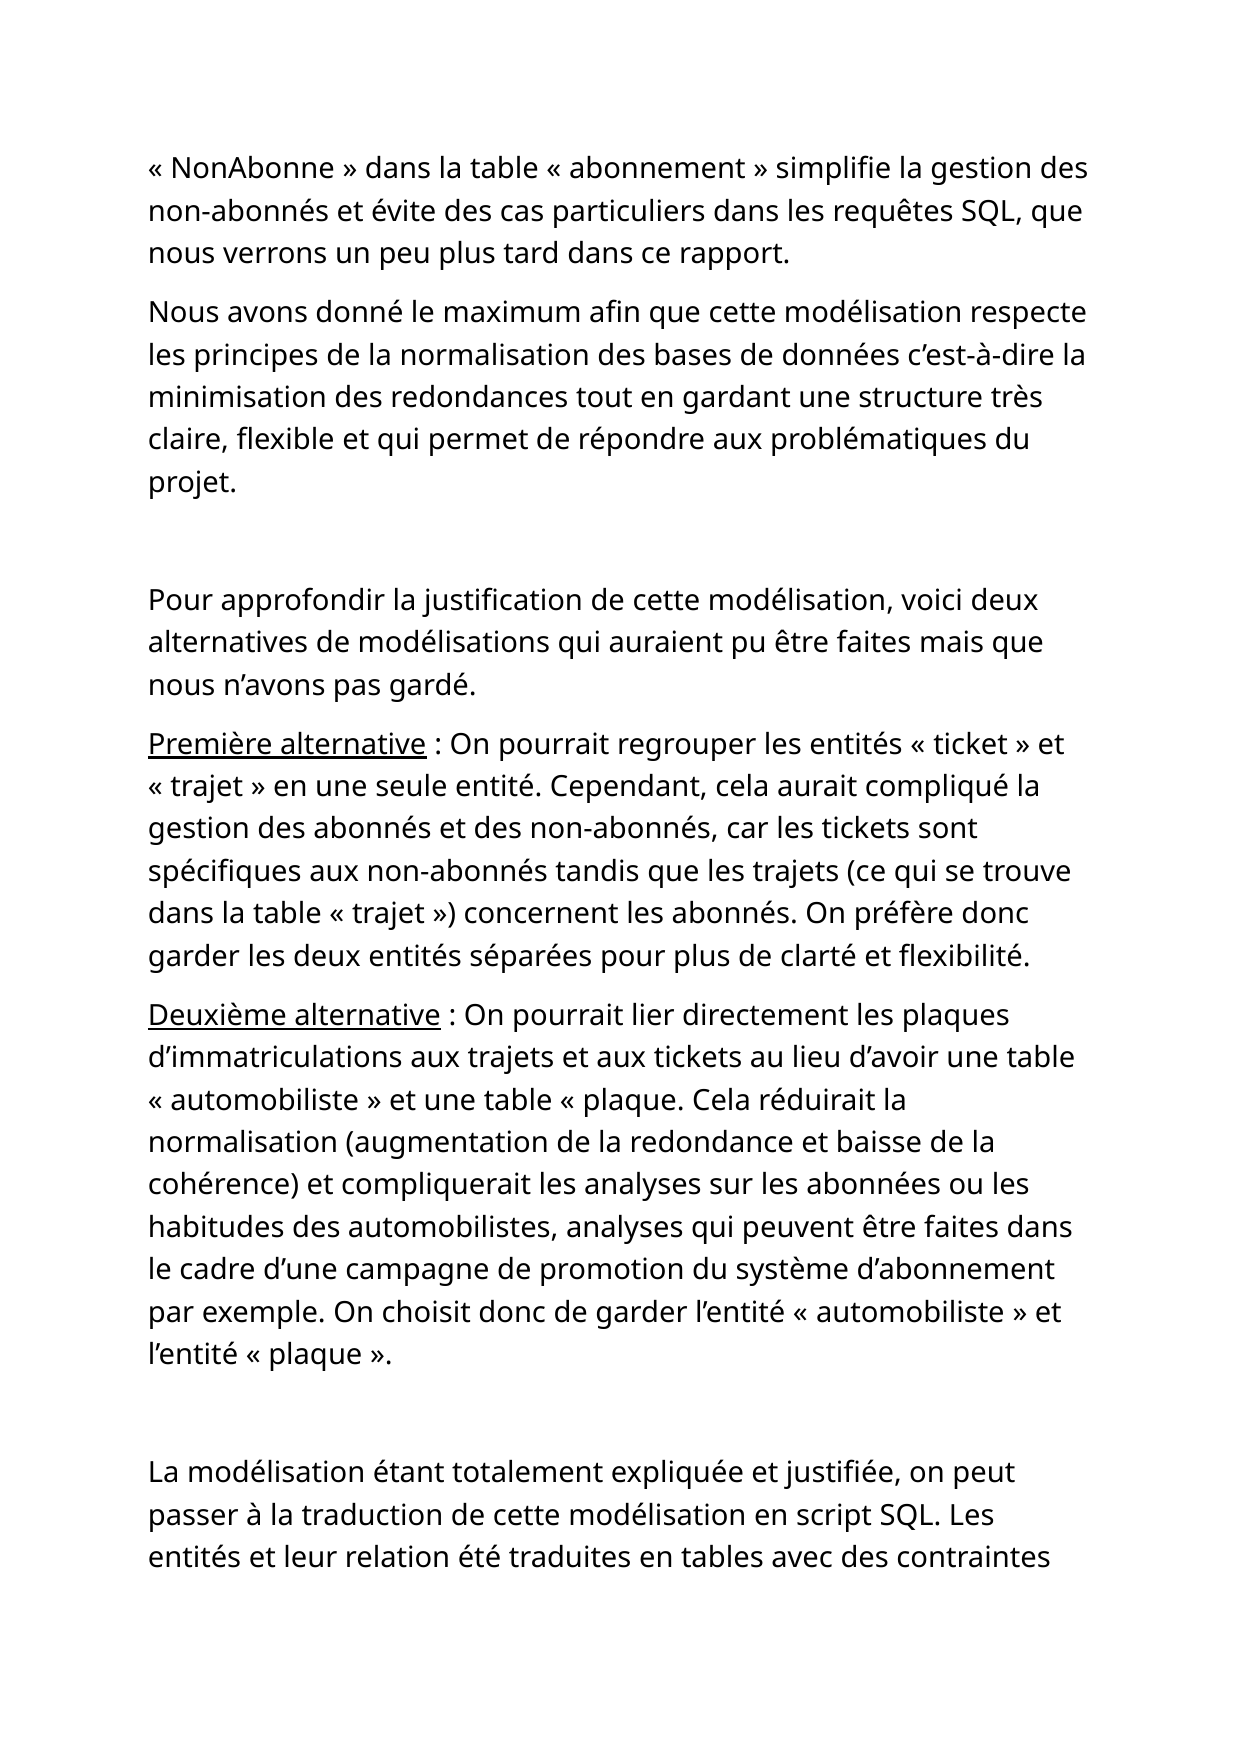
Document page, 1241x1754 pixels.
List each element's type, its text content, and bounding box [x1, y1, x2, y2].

text Deuxième alternative : On pourrait lier directement les plaques d’immatriculations aux trajets et aux tickets au lieu d’avoir une table « automobiliste » et une table « plaque. Cela réduirait la normalisation (augmentation de la redondance et baisse de la cohérence) et compliquerait les analyses sur les abonnées ou les habitudes des automobilistes, analyses qui peuvent être faites dans le cadre d’une campagne de promotion du système d’abonnement par exemple. On choisit donc de garder l’entité « automobiliste » et l’entité « plaque ». [148, 994, 1093, 1373]
text Première alternative : On pourrait regrouper les entités « ticket » et « trajet » en une seule entité. Cependant, cela aurait compliqué la gestion des abonnés et des non-abonnés, car les tickets sont spécifiques aux non-abonnés tandis que les trajets (ce qui se trouve dans la table « trajet ») concernent les abonnés. On préfère donc garder les deux entités séparées pour plus de clarté et flexibilité. [148, 723, 1093, 975]
text Nous avons donné le maximum afin que cette modélisation respecte les principes de la normalisation des bases de données c’est-à-dire la minimisation des redondances tout en gardant une structure très claire, flexible et qui permet de répondre aux problématiques du projet. [148, 291, 1093, 501]
text Pour approfondir la justification de cette modélisation, voici deux alternatives de modélisations qui auraient pu être faites mais que nous n’avons pas gardé. [148, 579, 1093, 704]
text La modélisation étant totalement expliquée et justifiée, on peut passer à la traduction de cette modélisation en script SQL. Les entités et leur relation été traduites en tables avec des contraintes [148, 1451, 1093, 1576]
text « NonAbonne » dans la table « abonnement » simplifie la gestion des non-abonnés et évite des cas particuliers dans les requêtes SQL, que nous verrons un peu plus tard dans ce rapport. [148, 148, 1093, 272]
